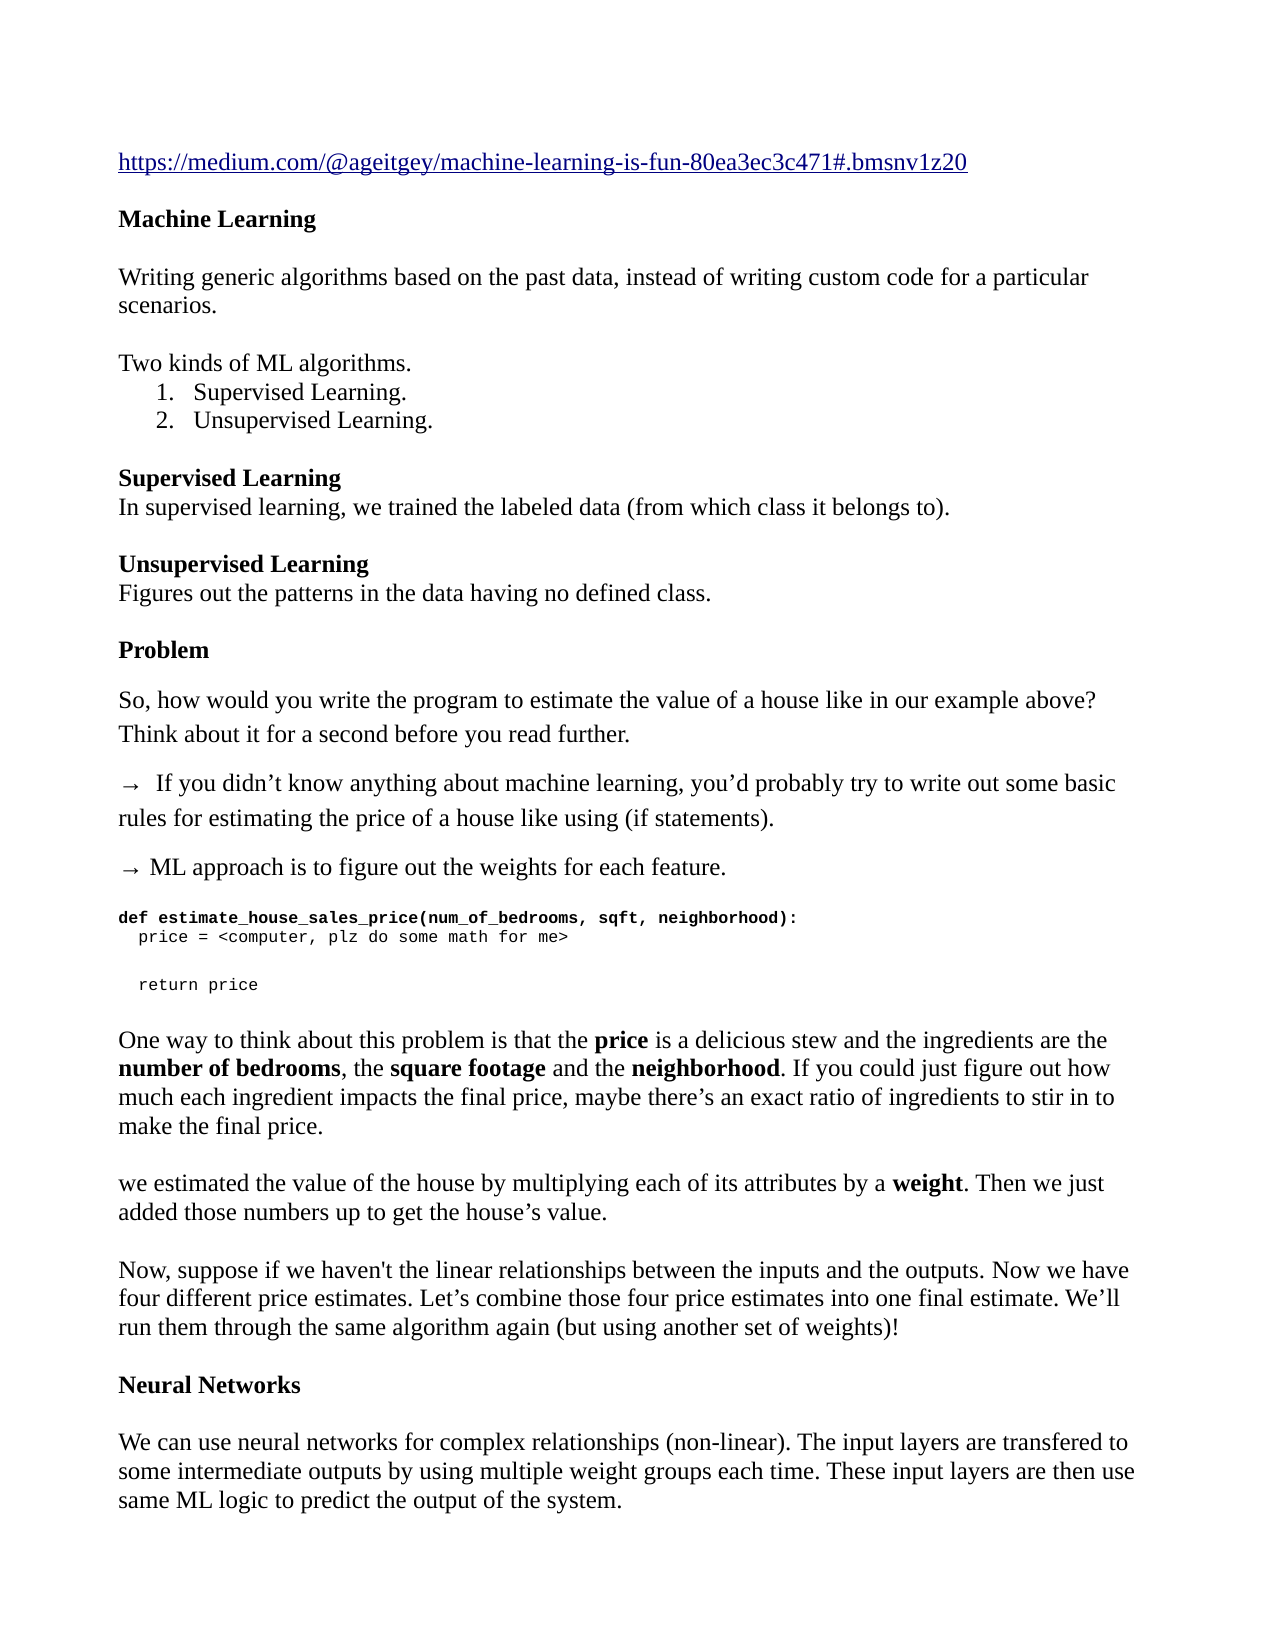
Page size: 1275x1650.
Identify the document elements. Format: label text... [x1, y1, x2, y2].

text Problem [118, 636, 1157, 664]
list Supervised Learning. [156, 377, 1157, 406]
text we estimated the value of the house by multiplying each of its attributes by a weight. Then we just added those numbers up to get the house’s value. [118, 1168, 1157, 1226]
text → ML approach is to figure out the weights for each feature. [118, 852, 1157, 881]
text Supervised Learning [118, 463, 1157, 492]
text In supervised learning, we trained the labeled data (from which class it belongs to). [118, 492, 1157, 521]
text https://medium.com/@ageitgey/machine-learning-is-fun-80ea3ec3c471#.bmsnv1z20 [118, 147, 1157, 176]
text So, how would you write the program to estimate the value of a house like in our example above? Think about it for a second before you read further. [118, 685, 1157, 748]
list Unsupervised Learning. [156, 406, 1157, 434]
text We can use neural networks for complex relationships (non-linear). The input layers are transfered to some intermediate outputs by using multiple weight groups each time. These input layers are then use same ML logic to predict the output of the system. [118, 1427, 1157, 1513]
text return price [118, 976, 1157, 995]
text → If you didn’t know anything about machine learning, you’d probably try to write out some basic rules for estimating the price of a house like using (if statements). [118, 768, 1157, 831]
text Figures out the patterns in the data having no defined class. [118, 578, 1157, 607]
text def estimate_house_sales_price(num_of_bedrooms, sqft, neighborhood): [118, 909, 1157, 928]
text Writing generic algorithms based on the past data, instead of writing custom code for a particular scenarios. [118, 262, 1157, 319]
text Two kinds of ML algorithms. [118, 348, 1157, 377]
text One way to think about this problem is that the price is a delicious stew and the ingredients are the number of bedrooms, the square footage and the neighborhood. If you could just figure out how much each ingredient impacts the final price, maybe there’s an exact ratio of ingredients to stir in to make the final price. [118, 1025, 1157, 1140]
text Now, suppose if we haven't the linear relationships between the inputs and the outputs. Now we have four different price estimates. Let’s combine those four price estimates into one final estimate. We’ll run them through the same algorithm again (but using another set of weights)! [118, 1255, 1157, 1341]
text Machine Learning [118, 204, 1157, 233]
text price = <computer, plz do some math for me> [118, 928, 1157, 947]
text Neural Networks [118, 1370, 1157, 1398]
text Unsupervised Learning [118, 549, 1157, 578]
